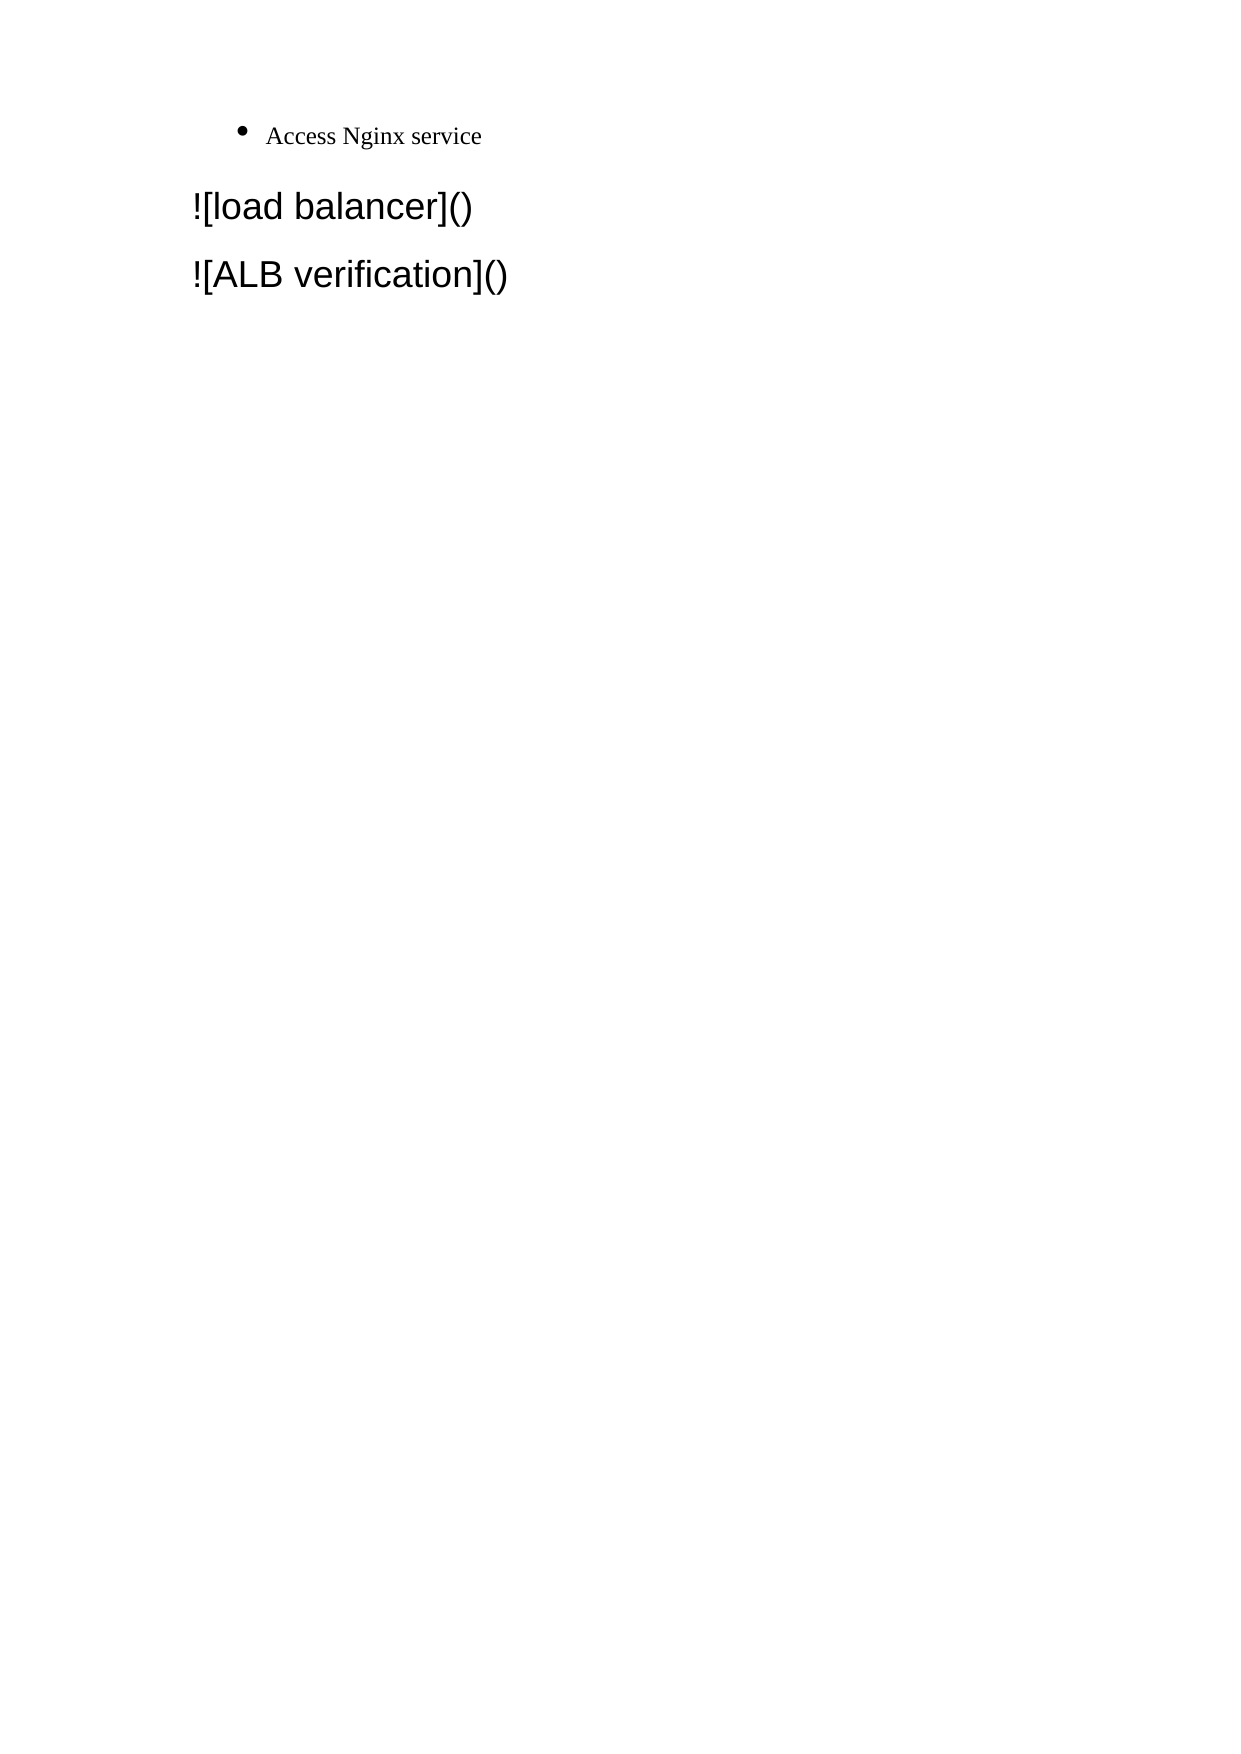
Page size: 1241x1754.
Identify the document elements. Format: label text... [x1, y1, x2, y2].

list Access Nginx service [236, 118, 1122, 152]
subtitle ![ALB verification]() [162, 252, 1122, 295]
subtitle ![load balancer]() [162, 184, 1122, 227]
